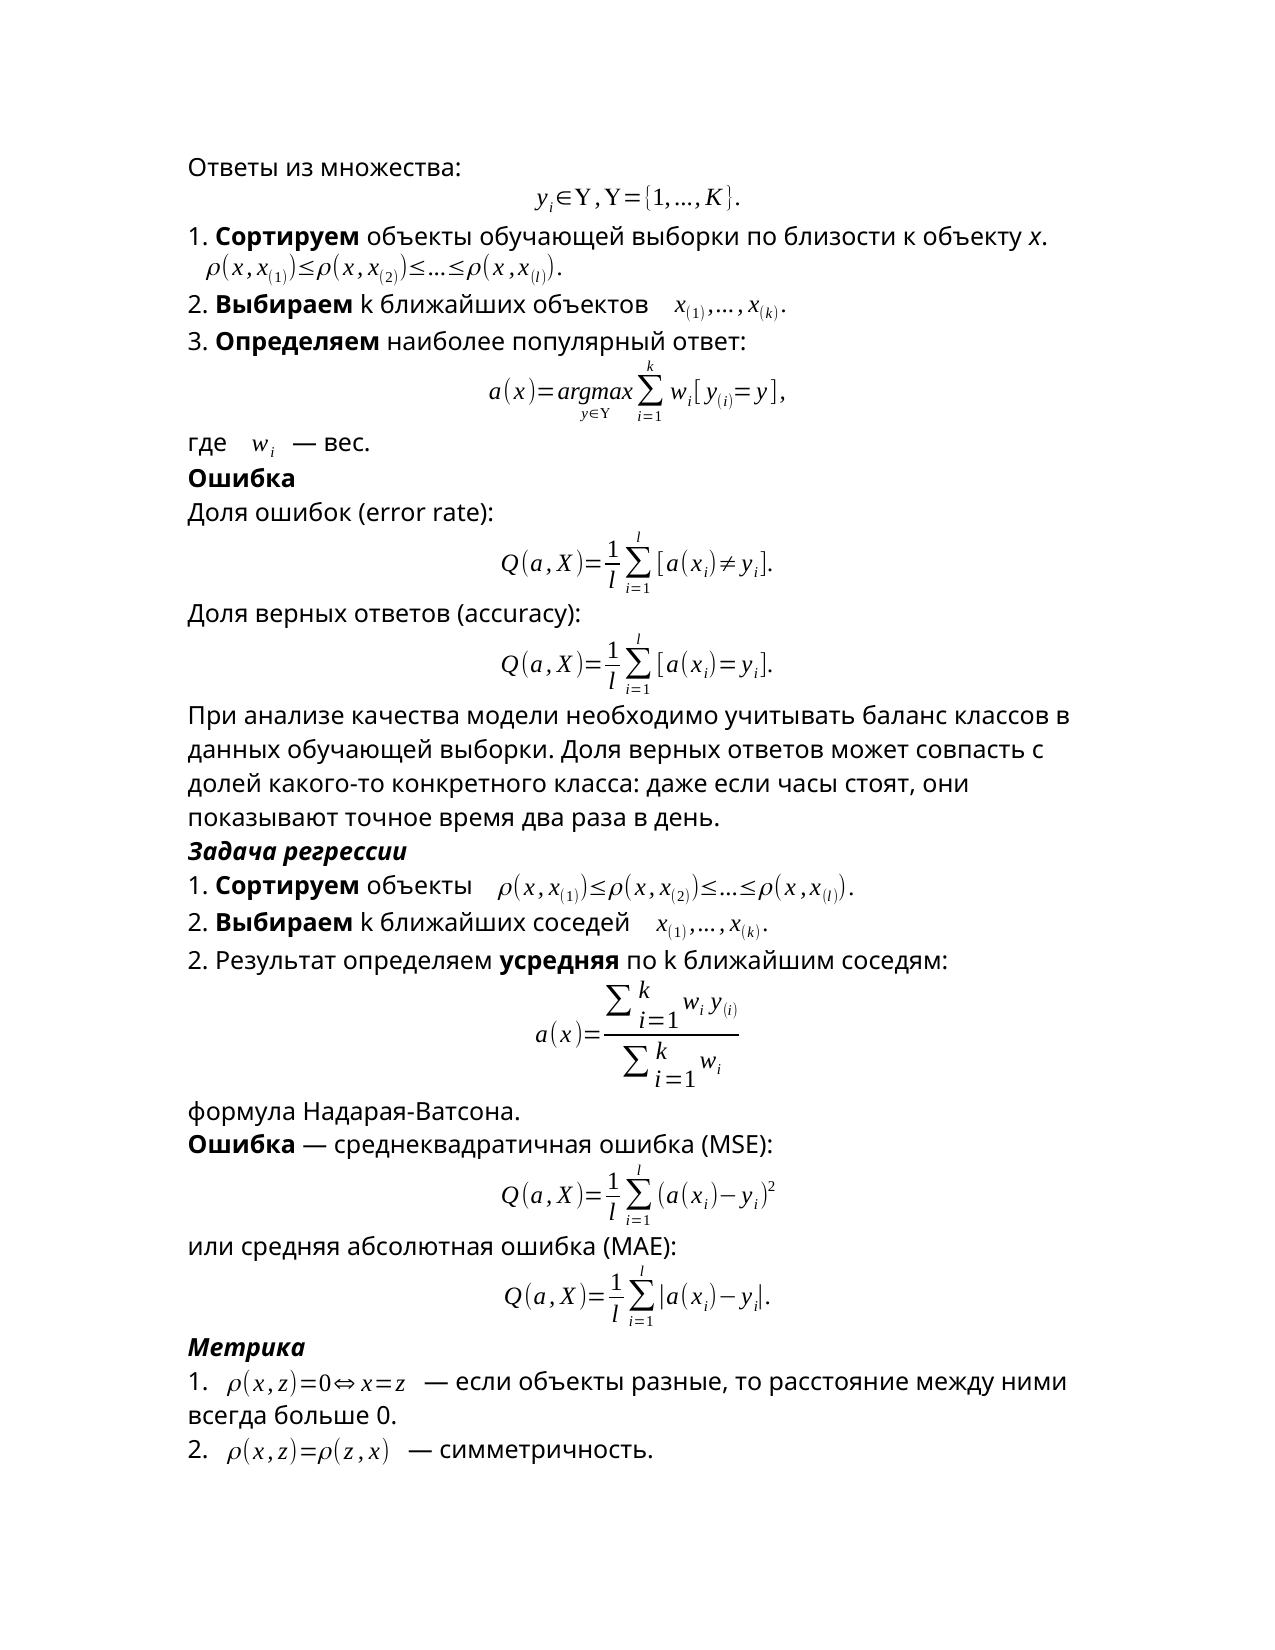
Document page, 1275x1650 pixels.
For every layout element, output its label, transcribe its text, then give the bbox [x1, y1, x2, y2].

text Ошибка [187, 461, 1087, 495]
text 2. Результат определяем усредняя по k ближайшим соседям: [187, 942, 1087, 976]
text 1. Сортируем объекты [187, 868, 1087, 905]
text 2. Выбираем k ближайших объектов [187, 286, 1087, 323]
text 1.— если объекты разные, то расстояние между ними всегда больше 0. [187, 1364, 1087, 1432]
text Ошибка — среднеквадратичная ошибка (MSE): [187, 1127, 1087, 1161]
text 2. Выбираем k ближайших соседей [187, 905, 1087, 942]
text 2.— симметричность. [187, 1432, 1087, 1466]
text Ответы из множества: [187, 150, 1087, 184]
subtitle Задача регрессии [187, 834, 1087, 868]
text 3. Определяем наиболее популярный ответ: [187, 323, 1087, 358]
text где — вес. [187, 425, 1087, 461]
text Доля ошибок (error rate): [187, 495, 1087, 529]
text или средняя абсолютная ошибка (MAE): [187, 1228, 1087, 1263]
subtitle Метрика [187, 1330, 1087, 1364]
text 1. Сортируем объекты обучающей выборки по близости к объекту х. [187, 218, 1087, 286]
text формула Надарая-Ватсона. [187, 1093, 1087, 1127]
text При анализе качества модели необходимо учитывать баланс классов в данных обучающей выборки. Доля верных ответов может совпасть с долей какого-то конкретного класса: даже если часы стоят, они показывают точное время два раза в день. [187, 697, 1087, 834]
text Доля верных ответов (accuracy): [187, 596, 1087, 630]
